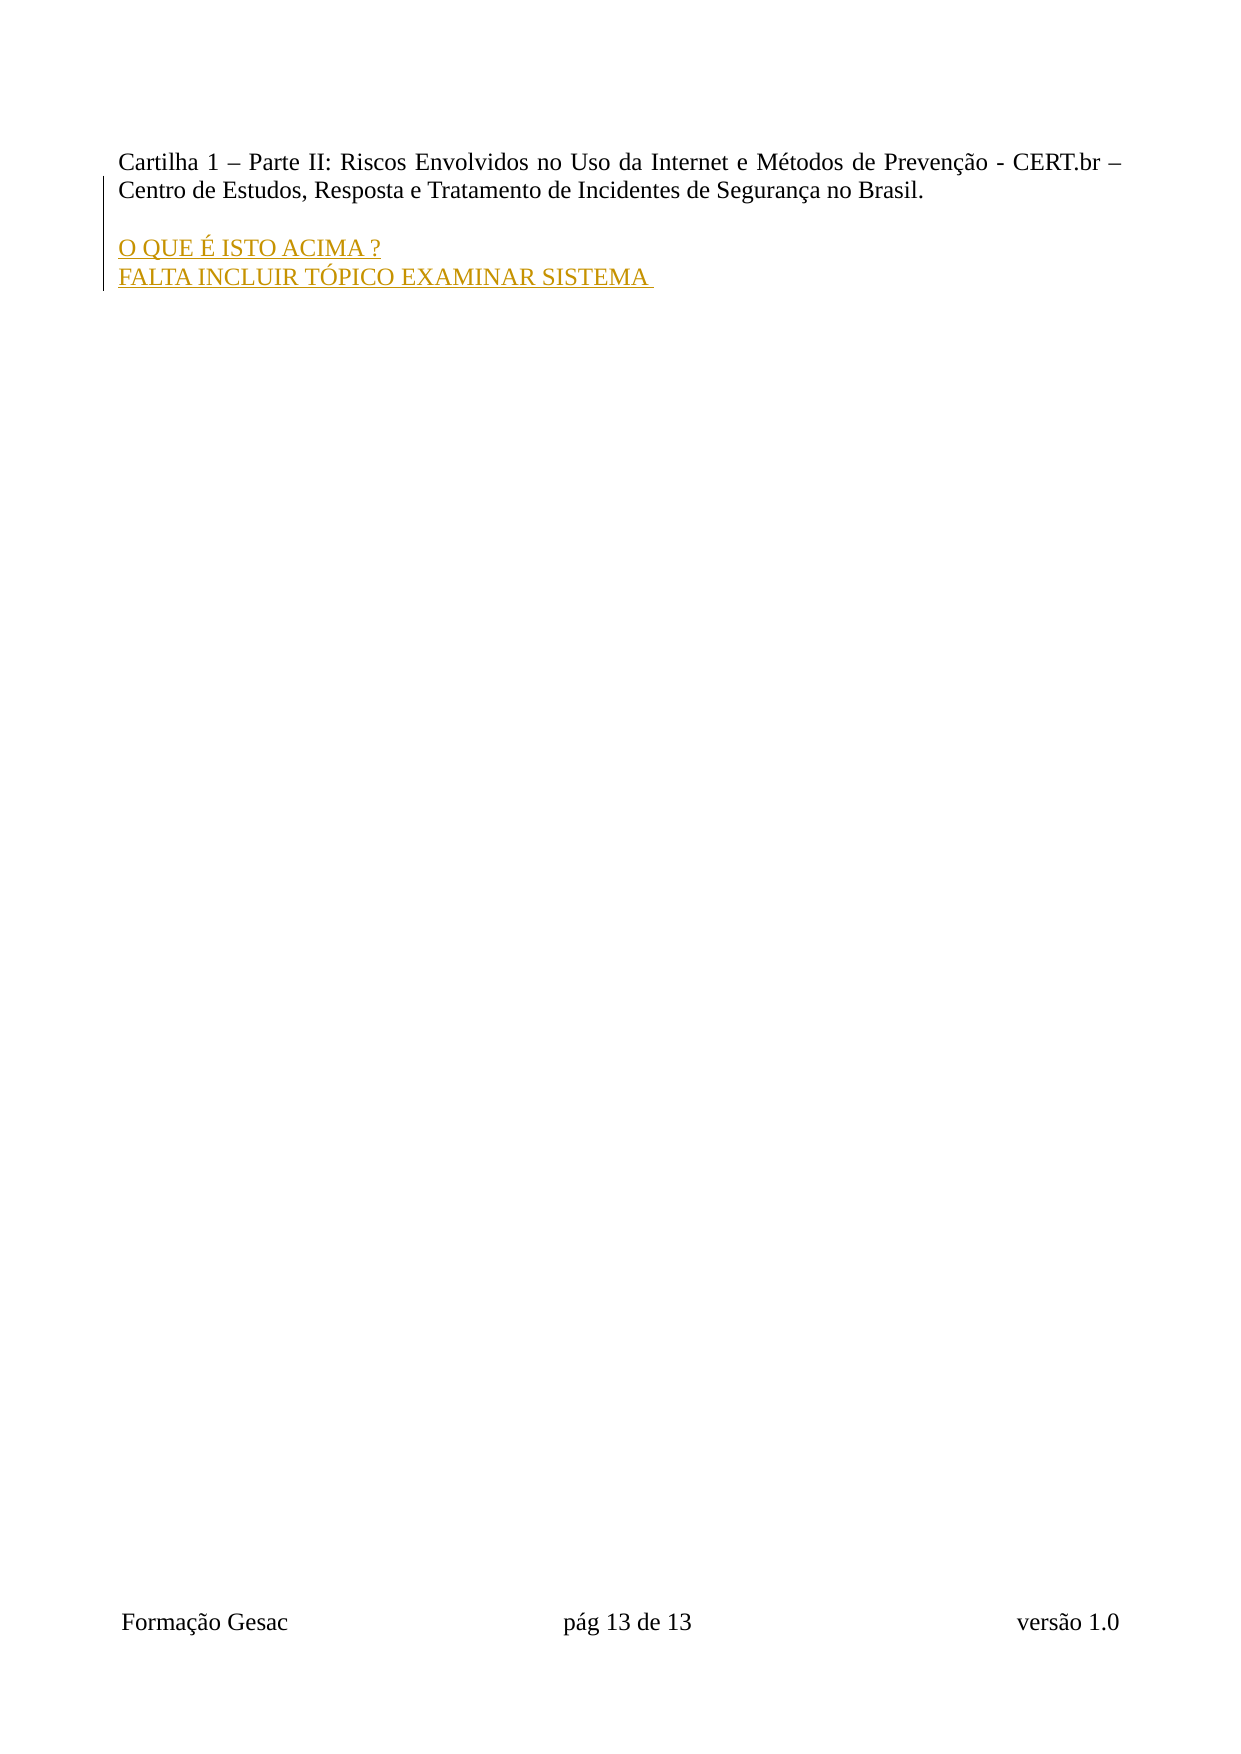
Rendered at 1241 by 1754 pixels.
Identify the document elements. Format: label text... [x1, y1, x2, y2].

text O QUE É ISTO ACIMA ? [118, 233, 1122, 262]
text FALTA INCLUIR TÓPICO EXAMINAR SISTEMA [118, 262, 1122, 291]
text Cartilha 1 – Parte II: Riscos Envolvidos no Uso da Internet e Métodos de Prevenção - CERT.br – Centro de Estudos, Resposta e Tratamento de Incidentes de Segurança no Brasil. [118, 147, 1122, 204]
